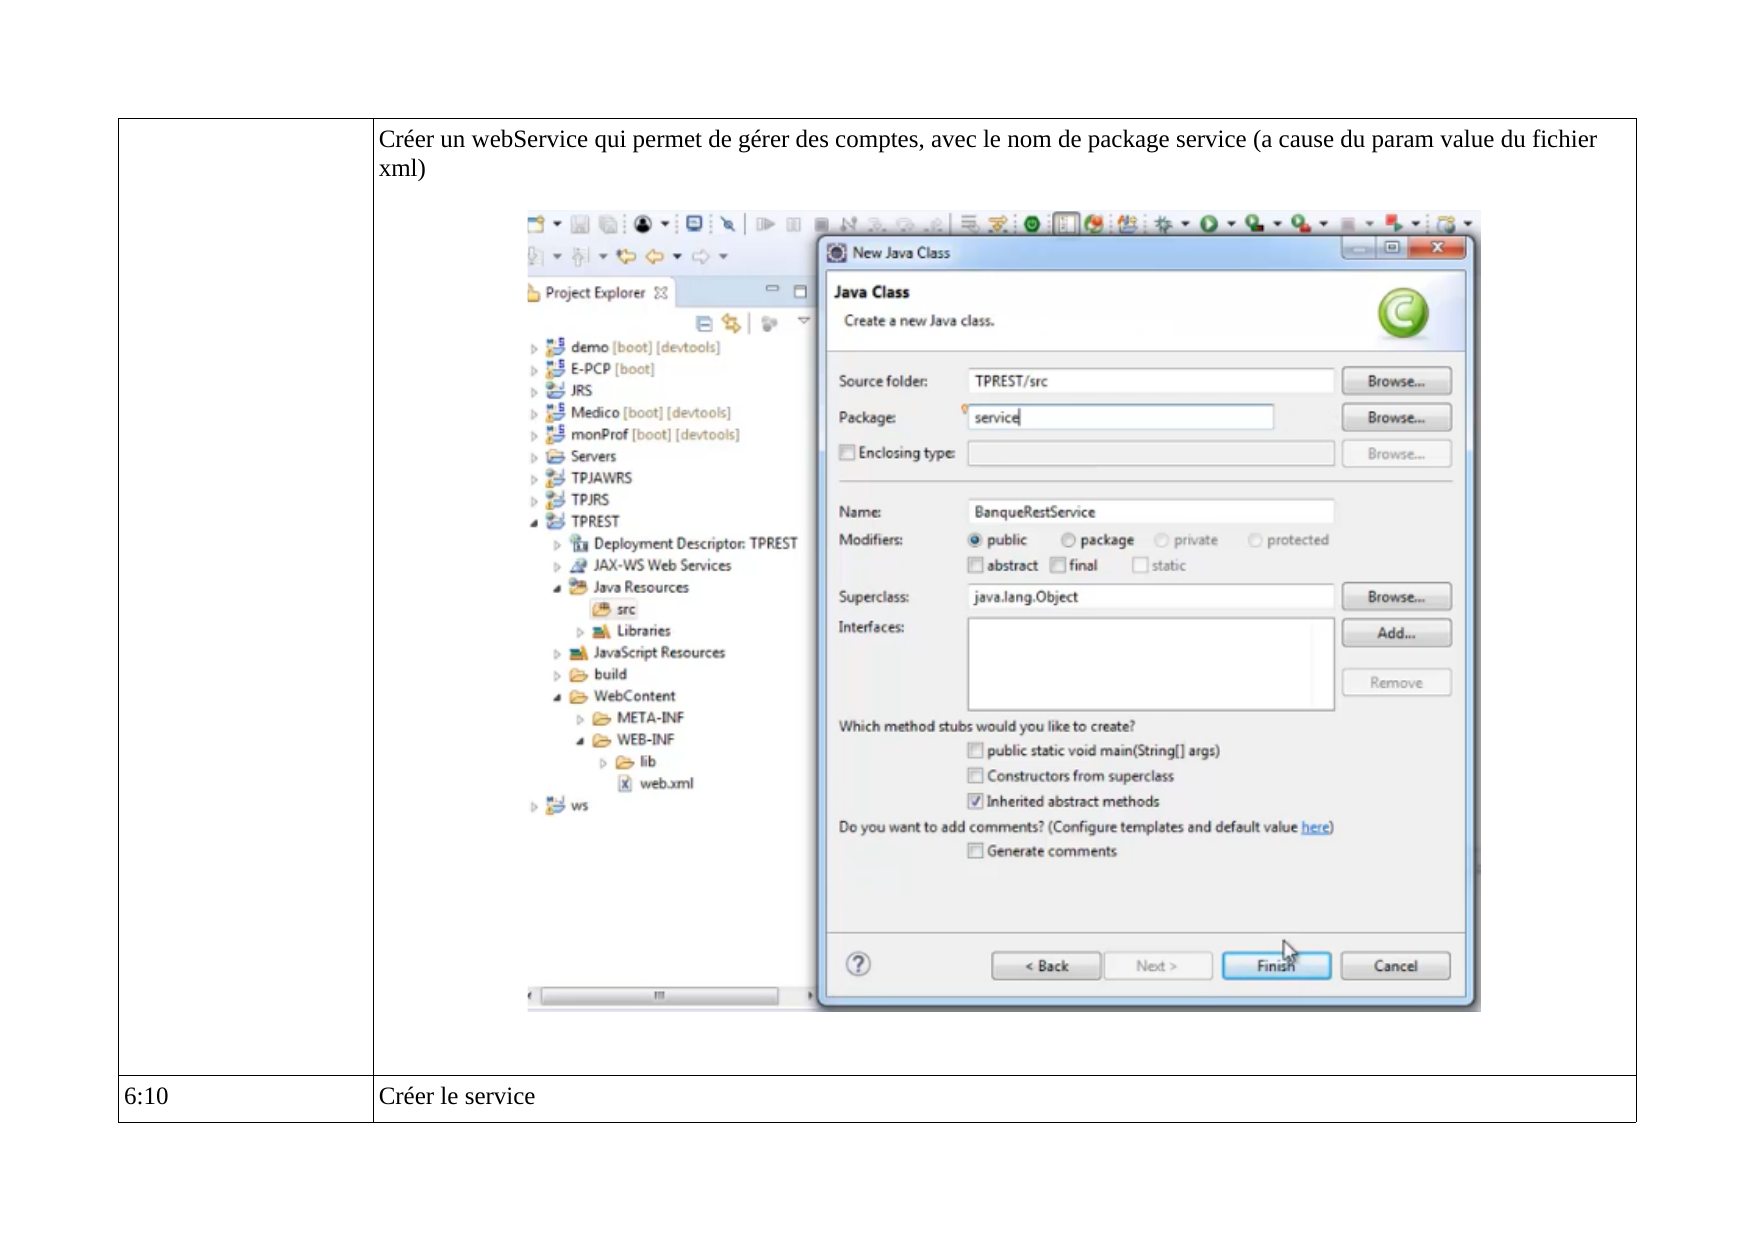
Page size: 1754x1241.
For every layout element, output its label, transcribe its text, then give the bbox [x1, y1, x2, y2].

table_cell [119, 119, 373, 1075]
picture [527, 210, 1481, 1012]
table_cell 6:10 [119, 1076, 373, 1122]
table_cell Créer un webService qui permet de gérer des comptes, avec le nom de package service (a cause du param value du fichier xml) [374, 119, 1636, 1075]
table_cell Créer le service [374, 1076, 1636, 1122]
